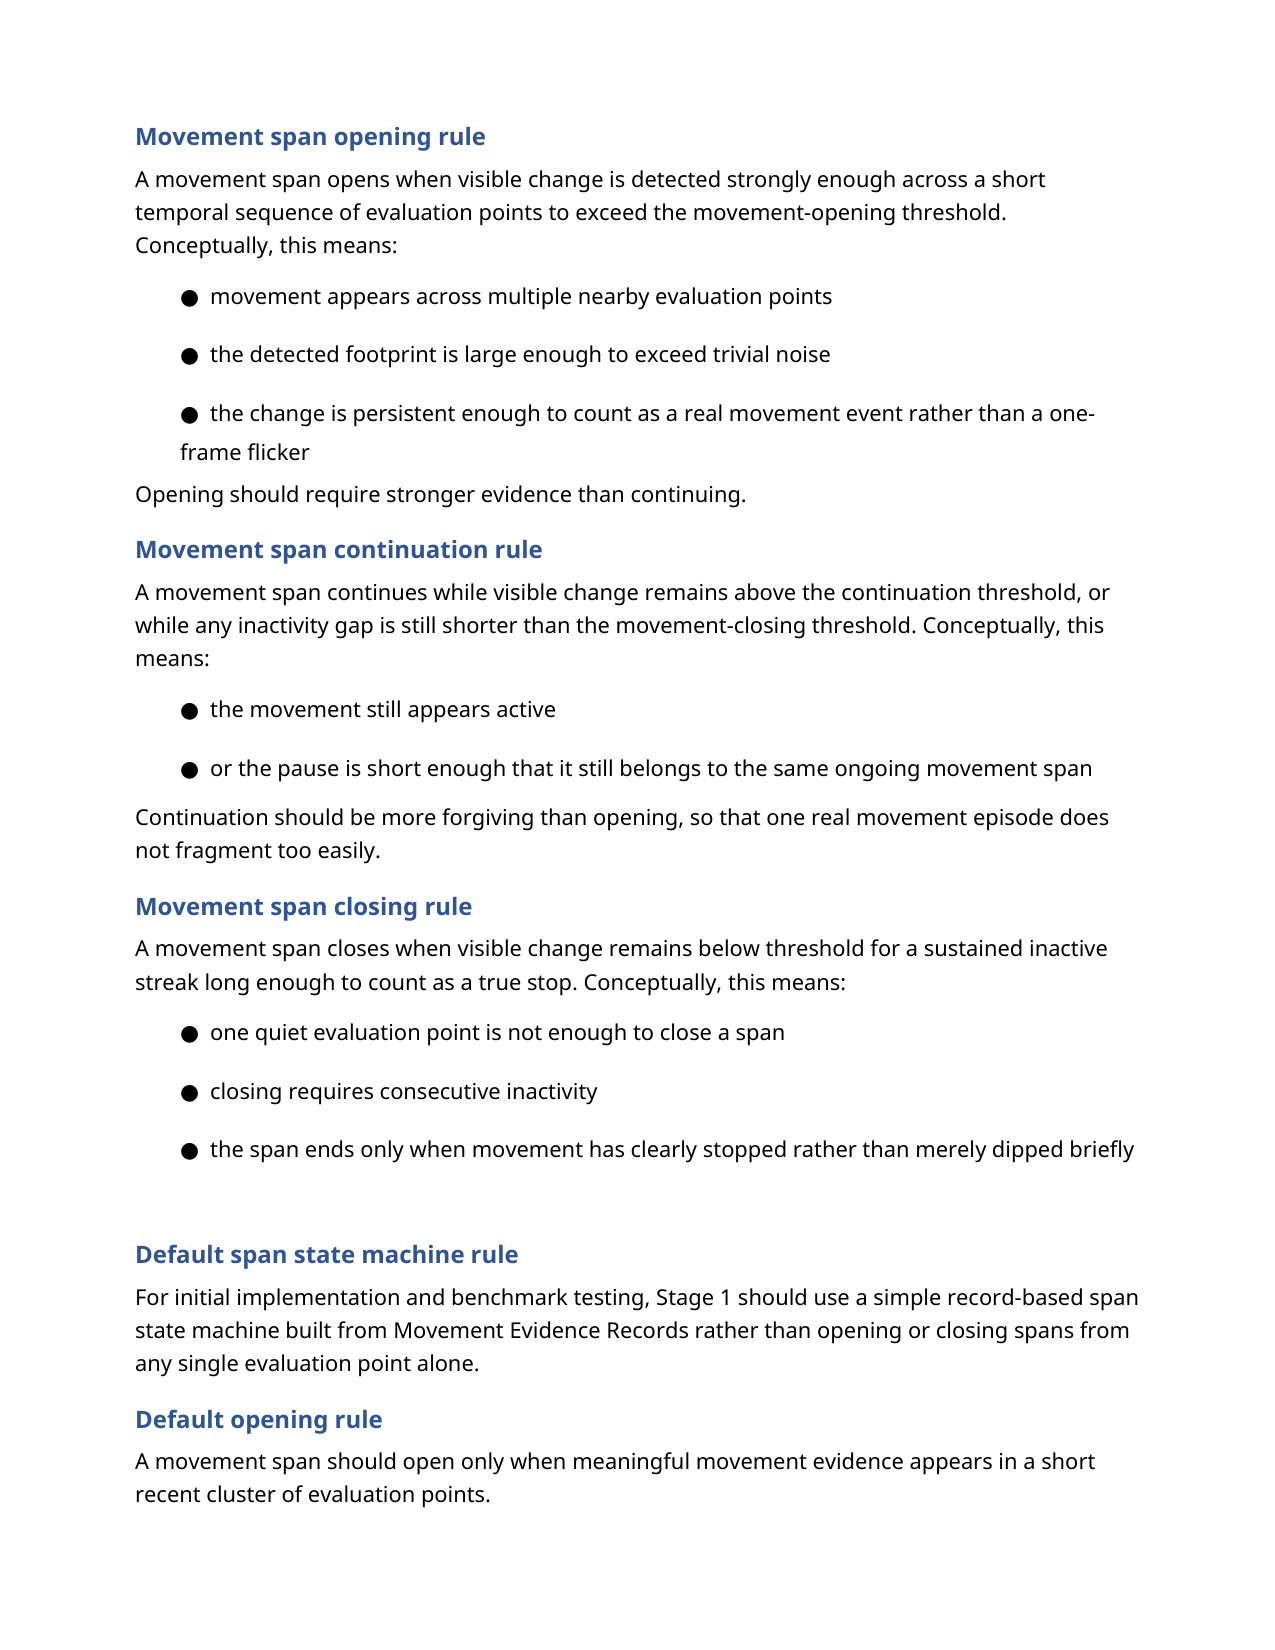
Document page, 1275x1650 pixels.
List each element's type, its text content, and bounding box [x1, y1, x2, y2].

list the movement still appears active [180, 685, 1140, 730]
list the change is persistent enough to count as a real movement event rather than a one-frame flicker [180, 389, 1140, 467]
subtitle Movement span opening rule [135, 120, 1140, 153]
text A movement span opens when visible change is detected strongly enough across a short temporal sequence of evaluation points to exceed the movement-opening threshold. Conceptually, this means: [135, 163, 1140, 260]
subtitle Default span state machine rule [135, 1238, 1140, 1271]
text A movement span should open only when meaningful movement evidence appears in a short recent cluster of evaluation points. [135, 1446, 1140, 1509]
text A movement span continues while visible change remains above the continuation threshold, or while any inactivity gap is still shorter than the movement-closing threshold. Conceptually, this means: [135, 577, 1140, 673]
text Continuation should be more forgiving than opening, so that one real movement episode does not fragment too easily. [135, 802, 1140, 865]
list movement appears across multiple nearby evaluation points [180, 272, 1140, 317]
subtitle Default opening rule [135, 1402, 1140, 1435]
subtitle Movement span closing rule [135, 890, 1140, 922]
list one quiet evaluation point is not enough to close a span [180, 1008, 1140, 1053]
text For initial implementation and benchmark testing, Stage 1 should use a simple record-based span state machine built from Movement Evidence Records rather than opening or closing spans from any single evaluation point alone. [135, 1282, 1140, 1378]
list closing requires consecutive inactivity [180, 1067, 1140, 1112]
text A movement span closes when visible change remains below threshold for a sustained inactive streak long enough to count as a true stop. Conceptually, this means: [135, 933, 1140, 996]
subtitle Movement span continuation rule [135, 533, 1140, 566]
list the detected footprint is large enough to exceed trivial noise [180, 330, 1140, 375]
list or the pause is short enough that it still belongs to the same ongoing movement span [180, 744, 1140, 788]
list the span ends only when movement has clearly stopped rather than merely dipped briefly [180, 1125, 1140, 1170]
text Opening should require stronger evidence than continuing. [135, 479, 1140, 509]
